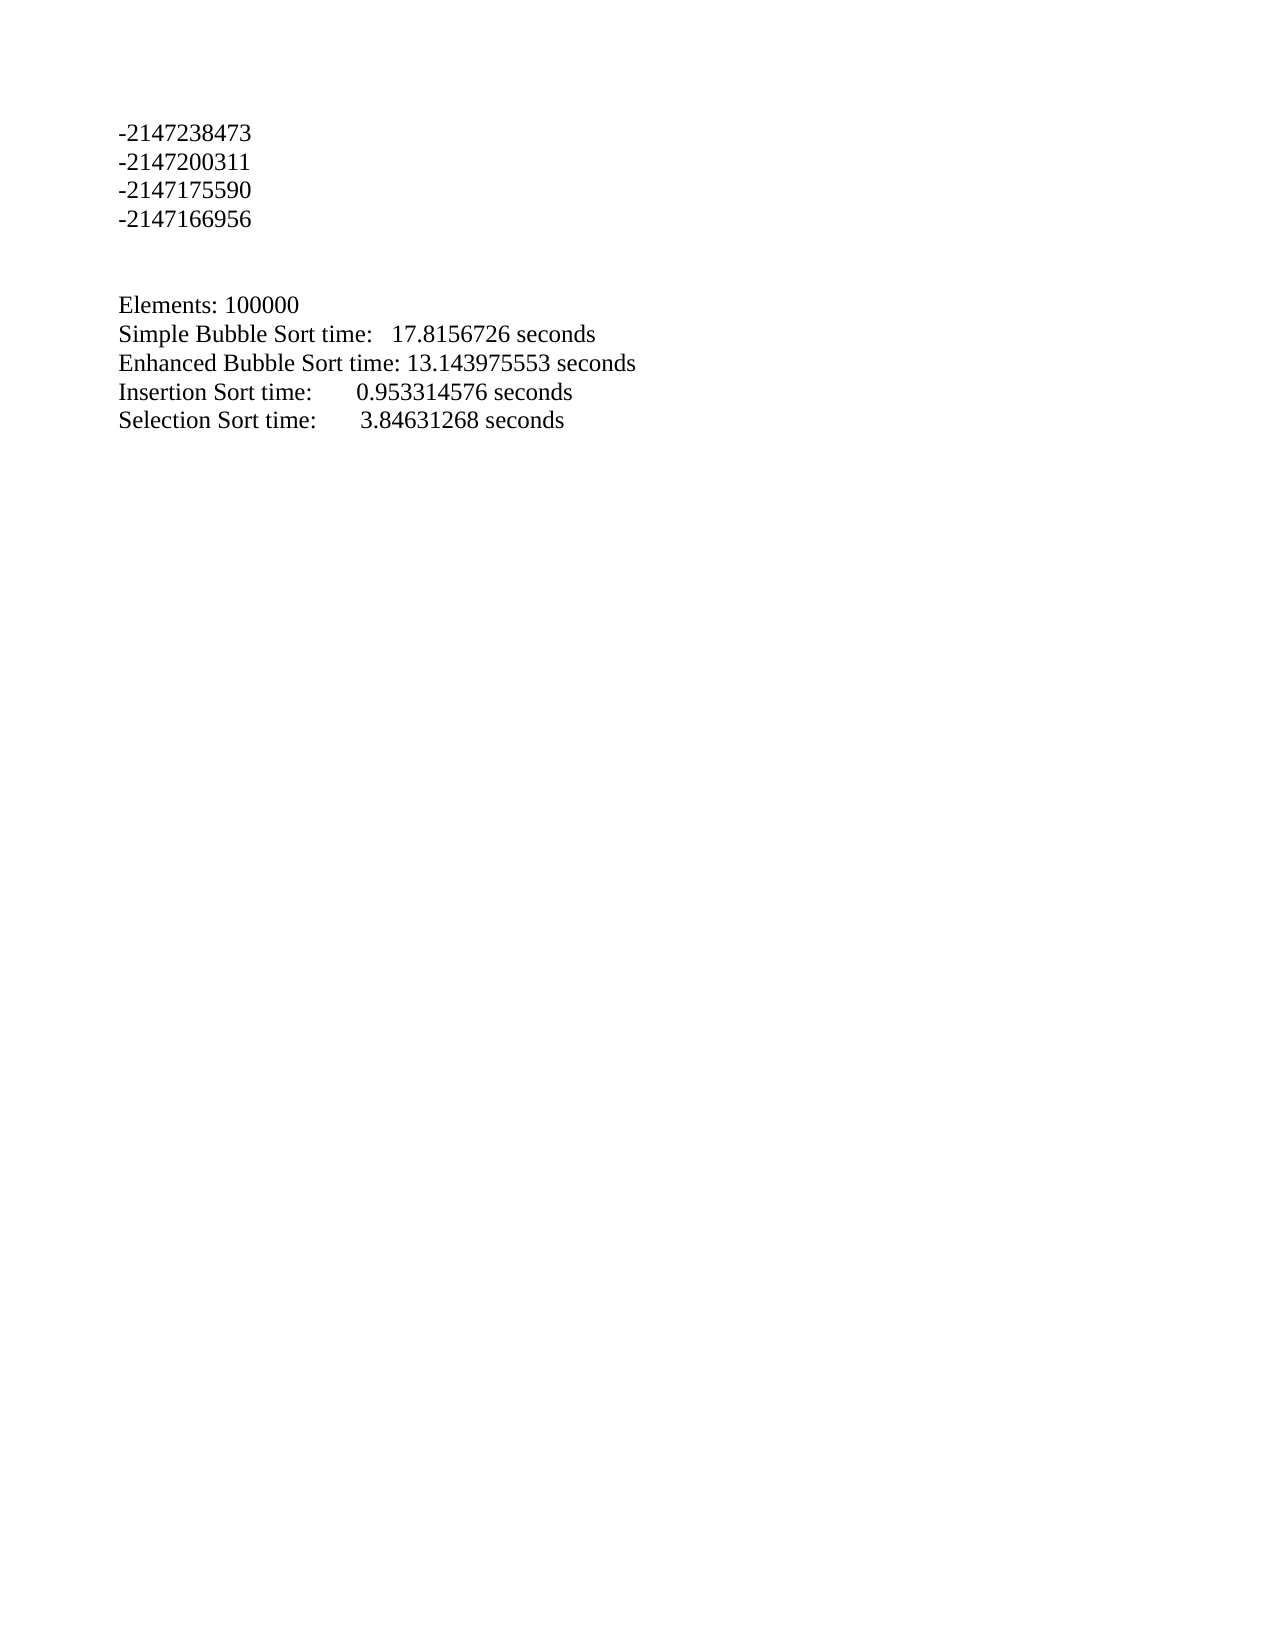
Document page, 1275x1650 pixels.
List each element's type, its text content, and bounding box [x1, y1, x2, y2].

text Insertion Sort time: 0.953314576 seconds [118, 377, 1157, 406]
text -2147166956 [118, 204, 1157, 233]
text -2147175590 [118, 176, 1157, 204]
text Selection Sort time: 3.84631268 seconds [118, 406, 1157, 434]
text -2147238473 [118, 118, 1157, 147]
text Enhanced Bubble Sort time: 13.143975553 seconds [118, 348, 1157, 377]
text Simple Bubble Sort time: 17.8156726 seconds [118, 319, 1157, 348]
text Elements: 100000 [118, 291, 1157, 319]
text -2147200311 [118, 147, 1157, 176]
